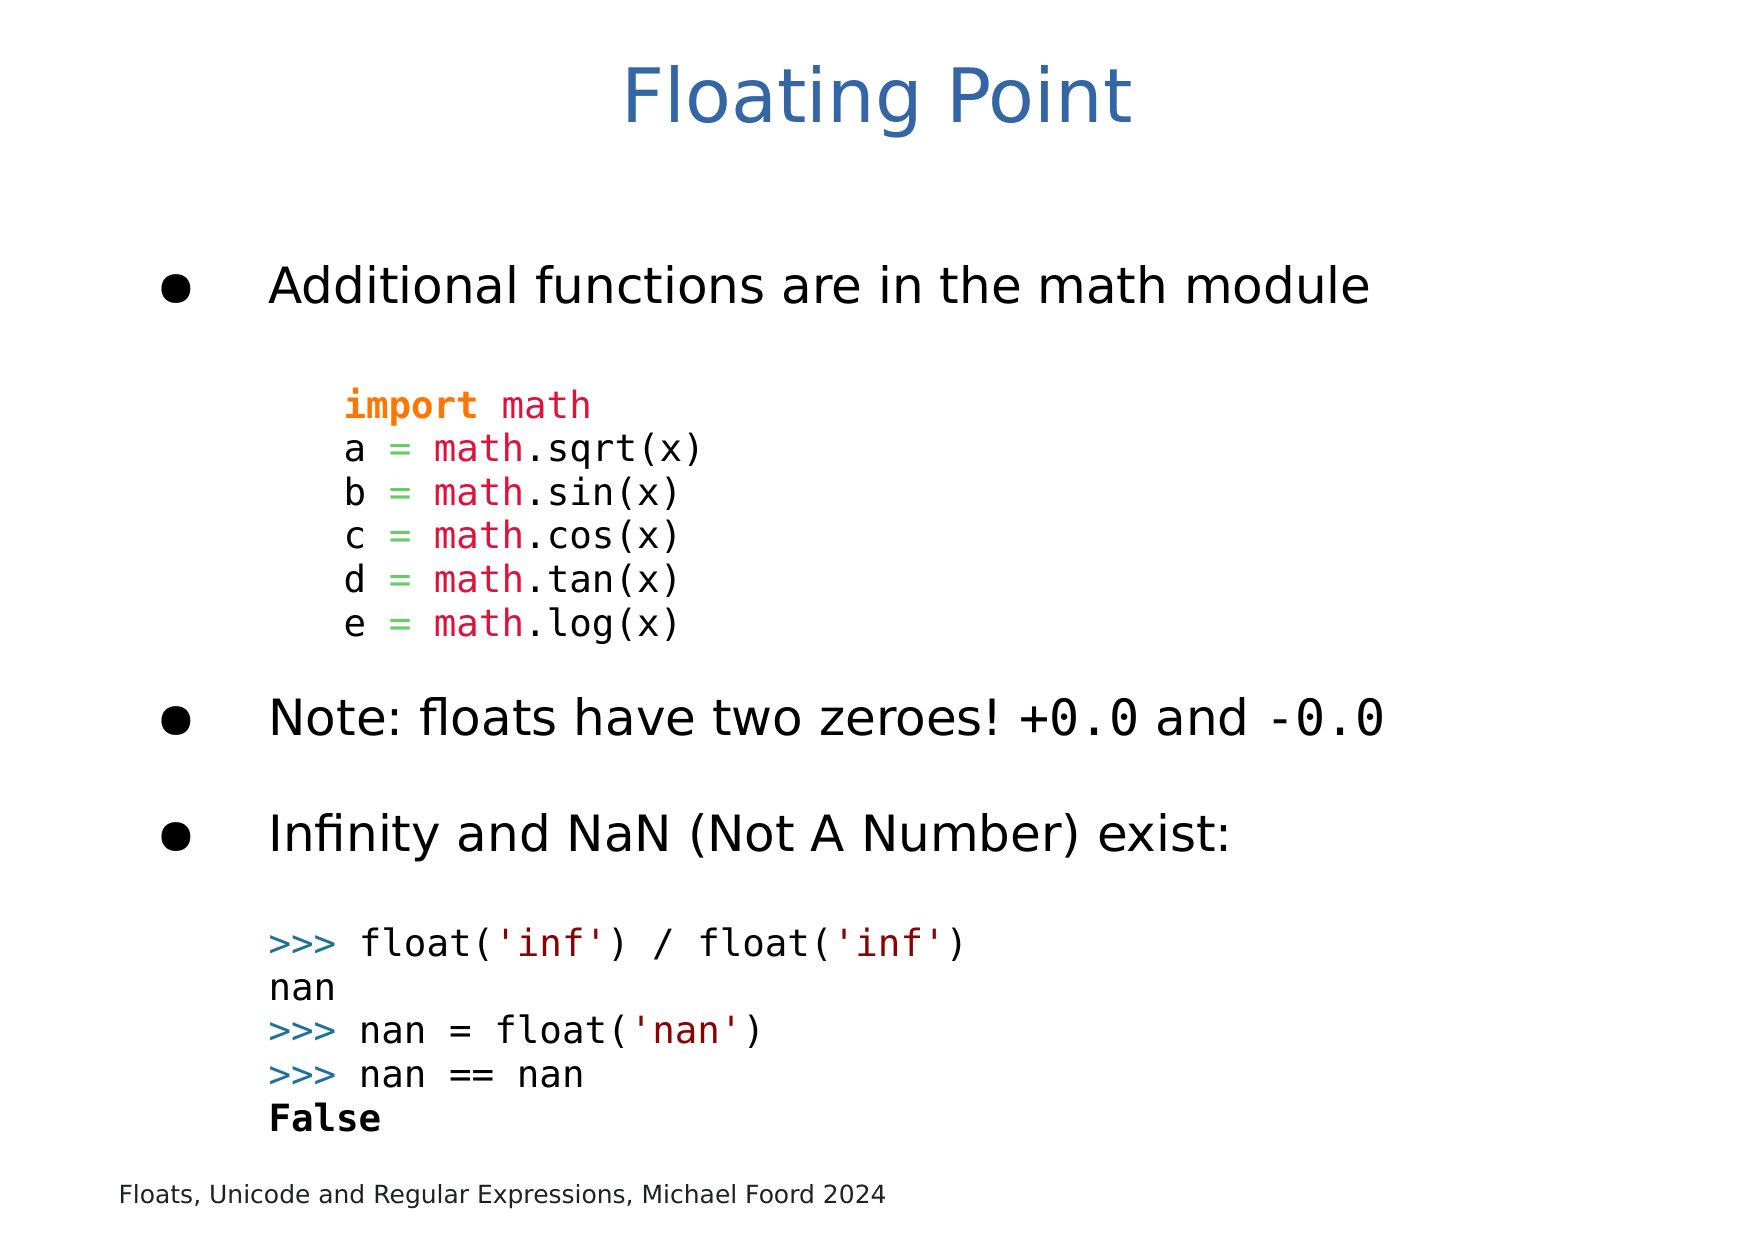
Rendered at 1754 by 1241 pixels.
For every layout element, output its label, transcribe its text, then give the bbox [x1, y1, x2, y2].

text b = math.sin(x) [343, 471, 1636, 514]
text False [268, 1096, 1636, 1140]
text >>> nan = float('nan') [268, 1009, 1636, 1053]
list Infinity and NaN (Not A Number) exist: [156, 805, 1636, 863]
subtitle Floating Point [118, 53, 1636, 140]
text >>> float('inf') / float('inf') [268, 922, 1636, 965]
text e = math.log(x) [343, 601, 1636, 645]
text d = math.tan(x) [343, 558, 1636, 601]
text a = math.sqrt(x) [343, 427, 1636, 471]
text import math [343, 383, 1636, 427]
text nan [268, 965, 1636, 1009]
list Additional functions are in the math module [156, 257, 1636, 315]
text >>> nan == nan [268, 1053, 1636, 1096]
list Note: floats have two zeroes! +0.0 and -0.0 [156, 689, 1636, 747]
text c = math.cos(x) [343, 514, 1636, 558]
